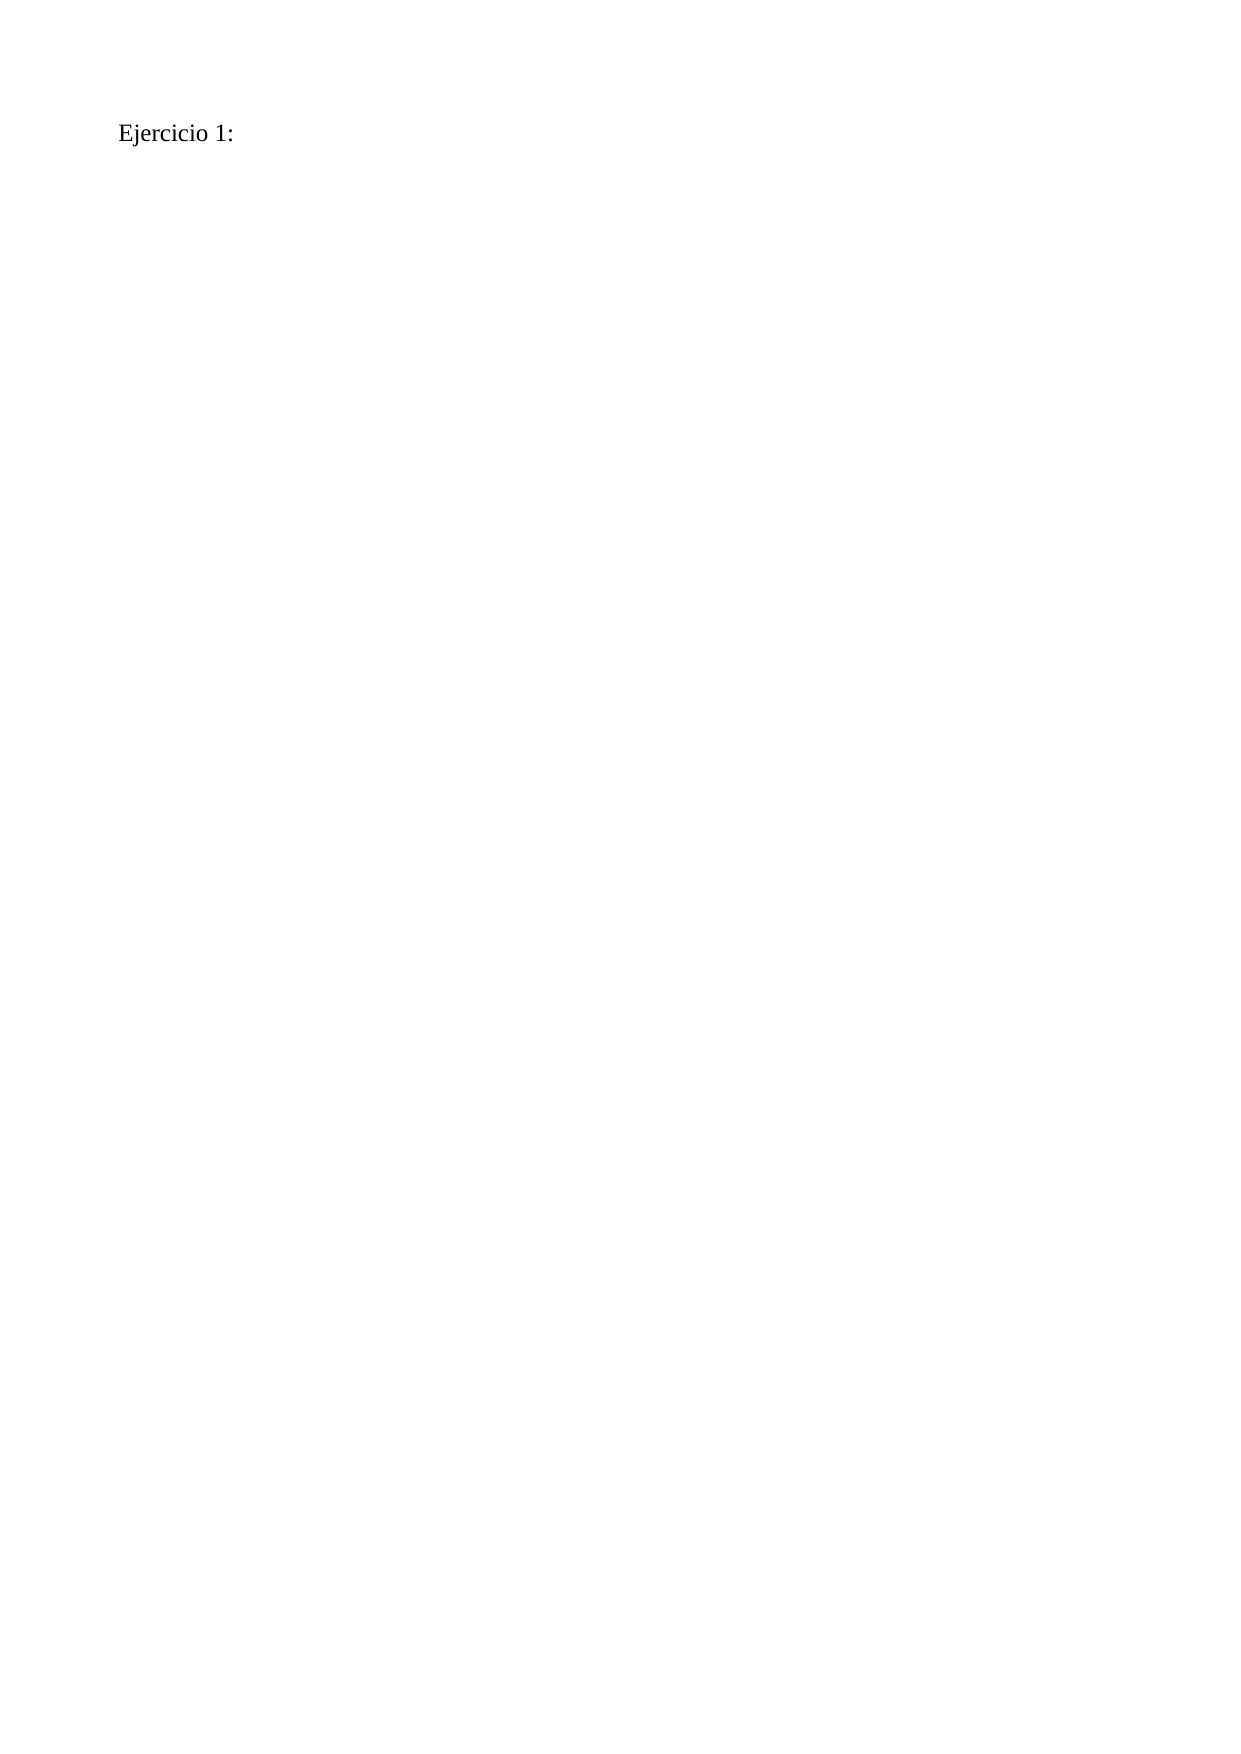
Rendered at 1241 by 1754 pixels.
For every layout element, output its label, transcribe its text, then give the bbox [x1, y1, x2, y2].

text Ejercicio 1: [118, 118, 1122, 147]
